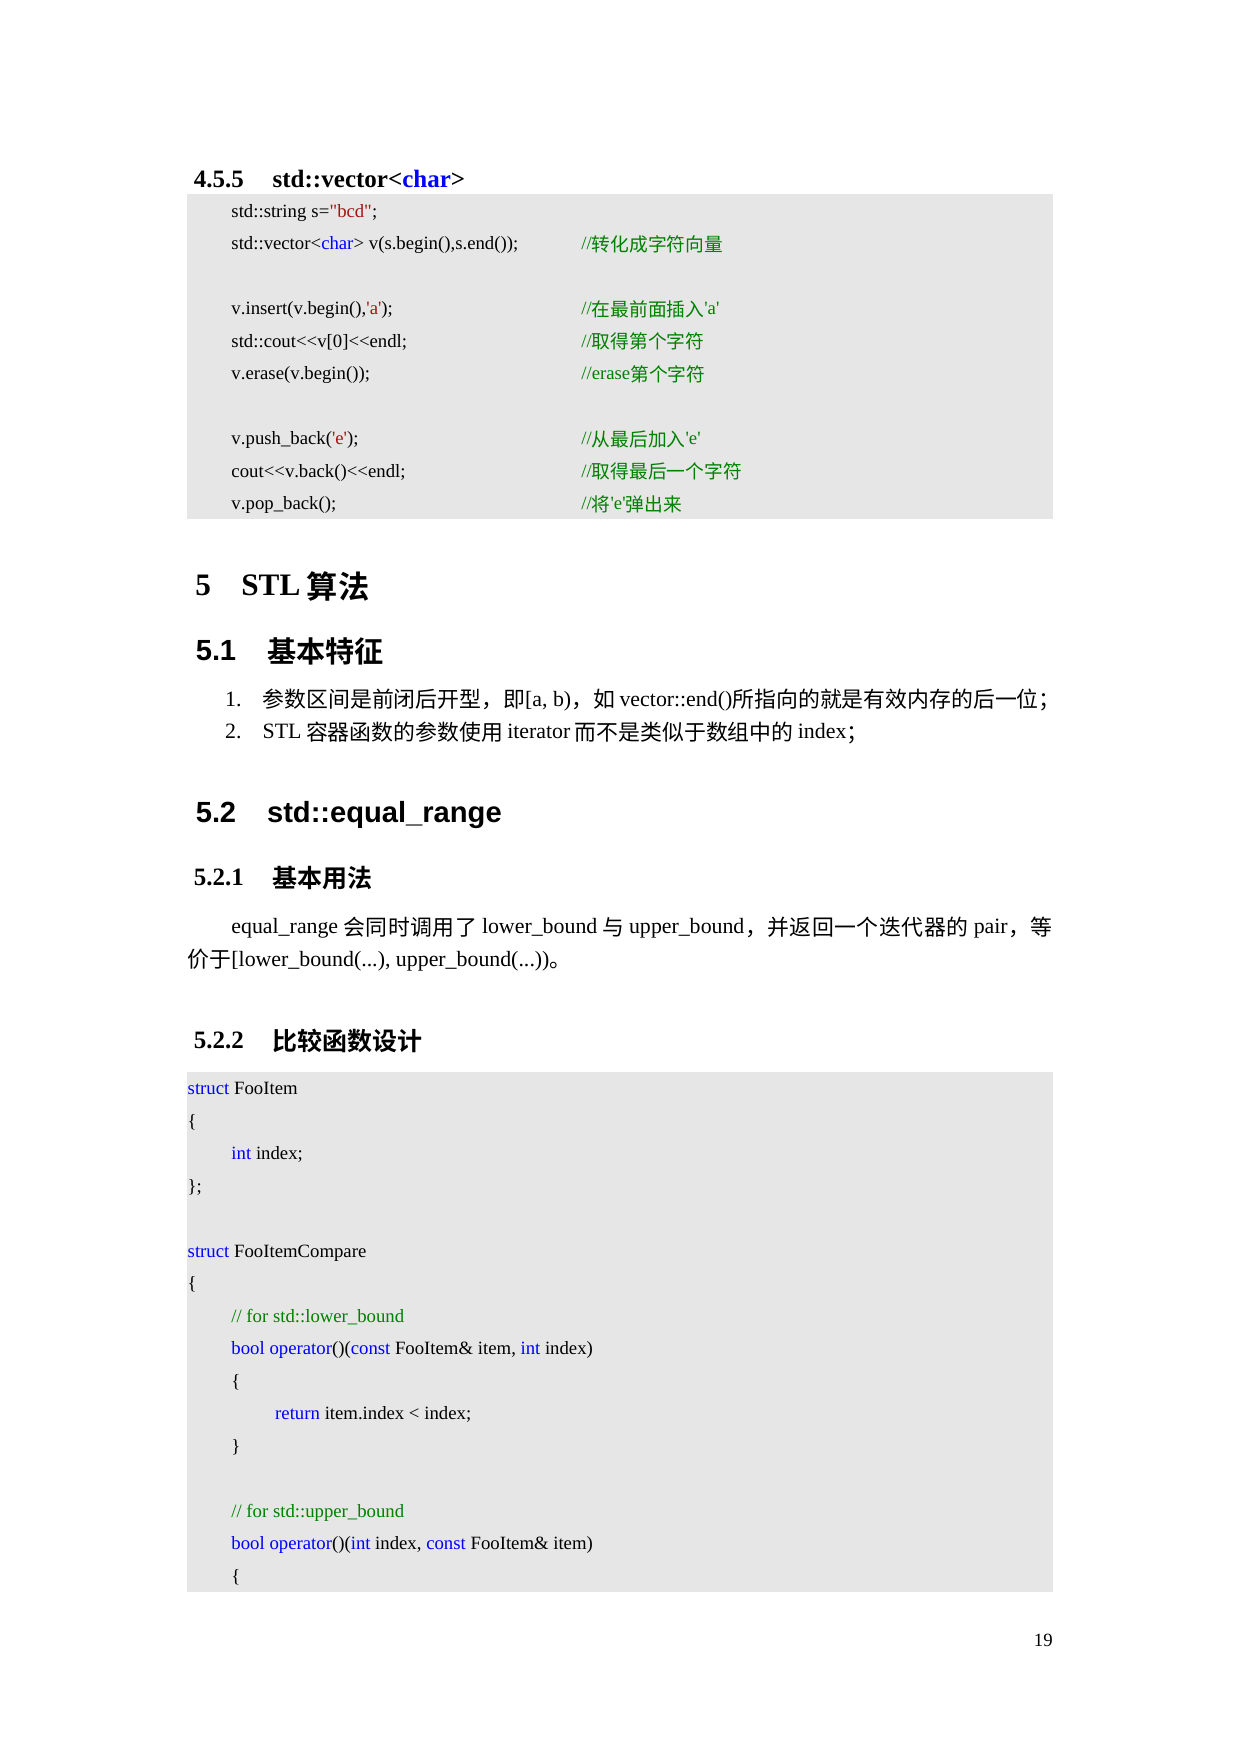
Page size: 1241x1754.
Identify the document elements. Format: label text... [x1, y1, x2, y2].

text equal_range会同时调用了lower_bound与upper_bound，并返回一个迭代器的pair，等价于[lower_bound(...), upper_bound(...))。 [187, 909, 1053, 974]
text v.erase(v.begin()); //erase第个字符 [187, 357, 1053, 389]
text struct FooItemCompare [187, 1234, 1053, 1267]
text { [187, 1267, 1053, 1299]
text int index; [187, 1137, 1053, 1169]
subtitle 基本特征 [187, 617, 1053, 682]
text std::cout<<v[0]<<endl; //取得第个字符 [187, 324, 1053, 357]
list 参数区间是前闭后开型，即[a, b)，如vector::end()所指向的就是有效内存的后一位； [225, 682, 1053, 714]
text { [187, 1104, 1053, 1137]
text { [187, 1559, 1053, 1592]
subtitle std::equal_range [187, 779, 1053, 844]
text v.insert(v.begin(),'a'); //在最前面插入'a' [187, 292, 1053, 324]
text // for std::lower_bound [187, 1299, 1053, 1332]
text cout<<v.back()<<endl; //取得最后一个字符 [187, 454, 1053, 487]
text } [187, 1429, 1053, 1462]
subtitle STL算法 [187, 552, 1053, 617]
text struct FooItem [187, 1072, 1053, 1104]
text bool operator()(int index, const FooItem& item) [187, 1527, 1053, 1559]
text // for std::upper_bound [187, 1494, 1053, 1527]
text return item.index < index; [187, 1397, 1053, 1429]
text }; [187, 1169, 1053, 1202]
subtitle 比较函数设计 [187, 1007, 1053, 1072]
subtitle 基本用法 [187, 844, 1053, 909]
subtitle std::vector<char> [187, 162, 1053, 194]
text v.pop_back(); //将'e'弹出来 [187, 487, 1053, 519]
text bool operator()(const FooItem& item, int index) [187, 1332, 1053, 1364]
text std::vector<char> v(s.begin(),s.end()); //转化成字符向量 [187, 227, 1053, 259]
list STL容器函数的参数使用iterator而不是类似于数组中的index； [225, 714, 1053, 747]
text std::string s ="bcd"; [187, 194, 1053, 227]
text { [187, 1364, 1053, 1397]
text v.push_back('e'); //从最后加入'e' [187, 422, 1053, 454]
